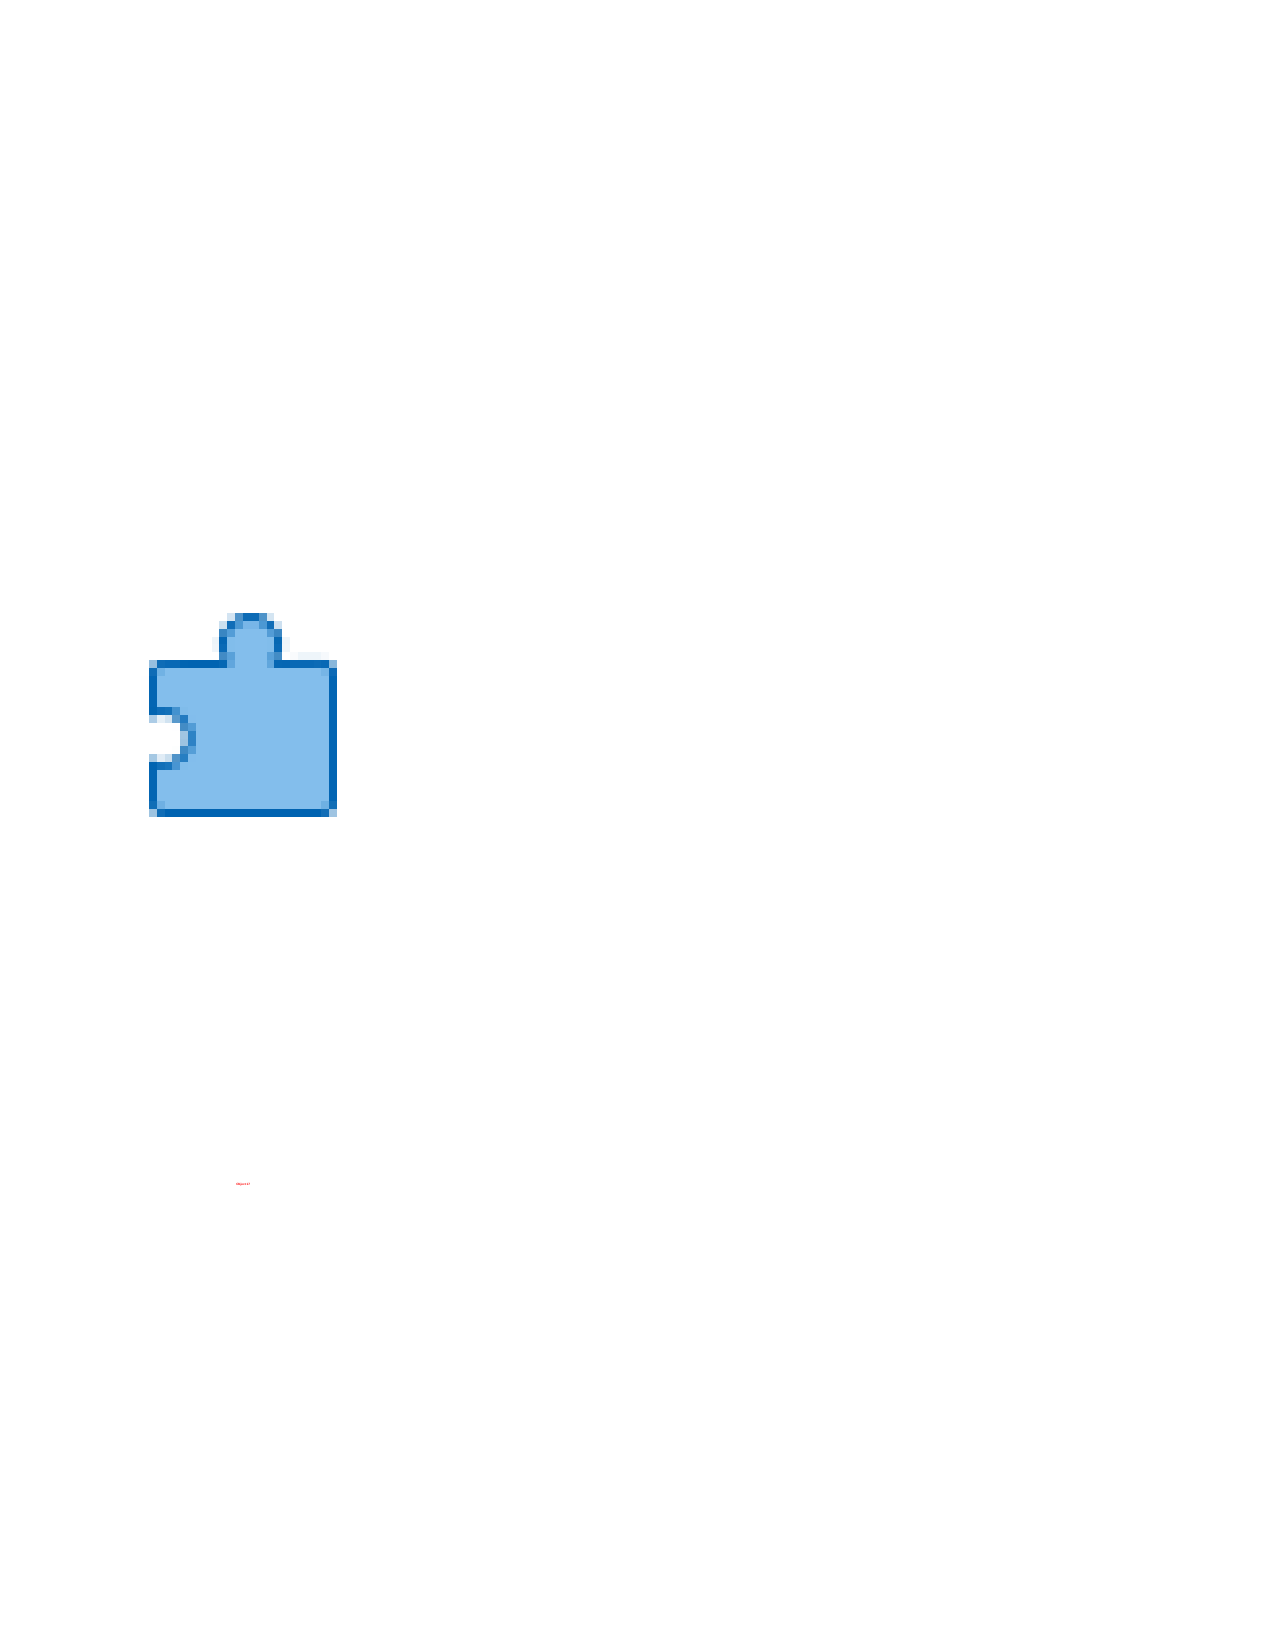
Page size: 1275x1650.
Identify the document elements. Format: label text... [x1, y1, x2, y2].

text AD [118, 118, 1157, 164]
